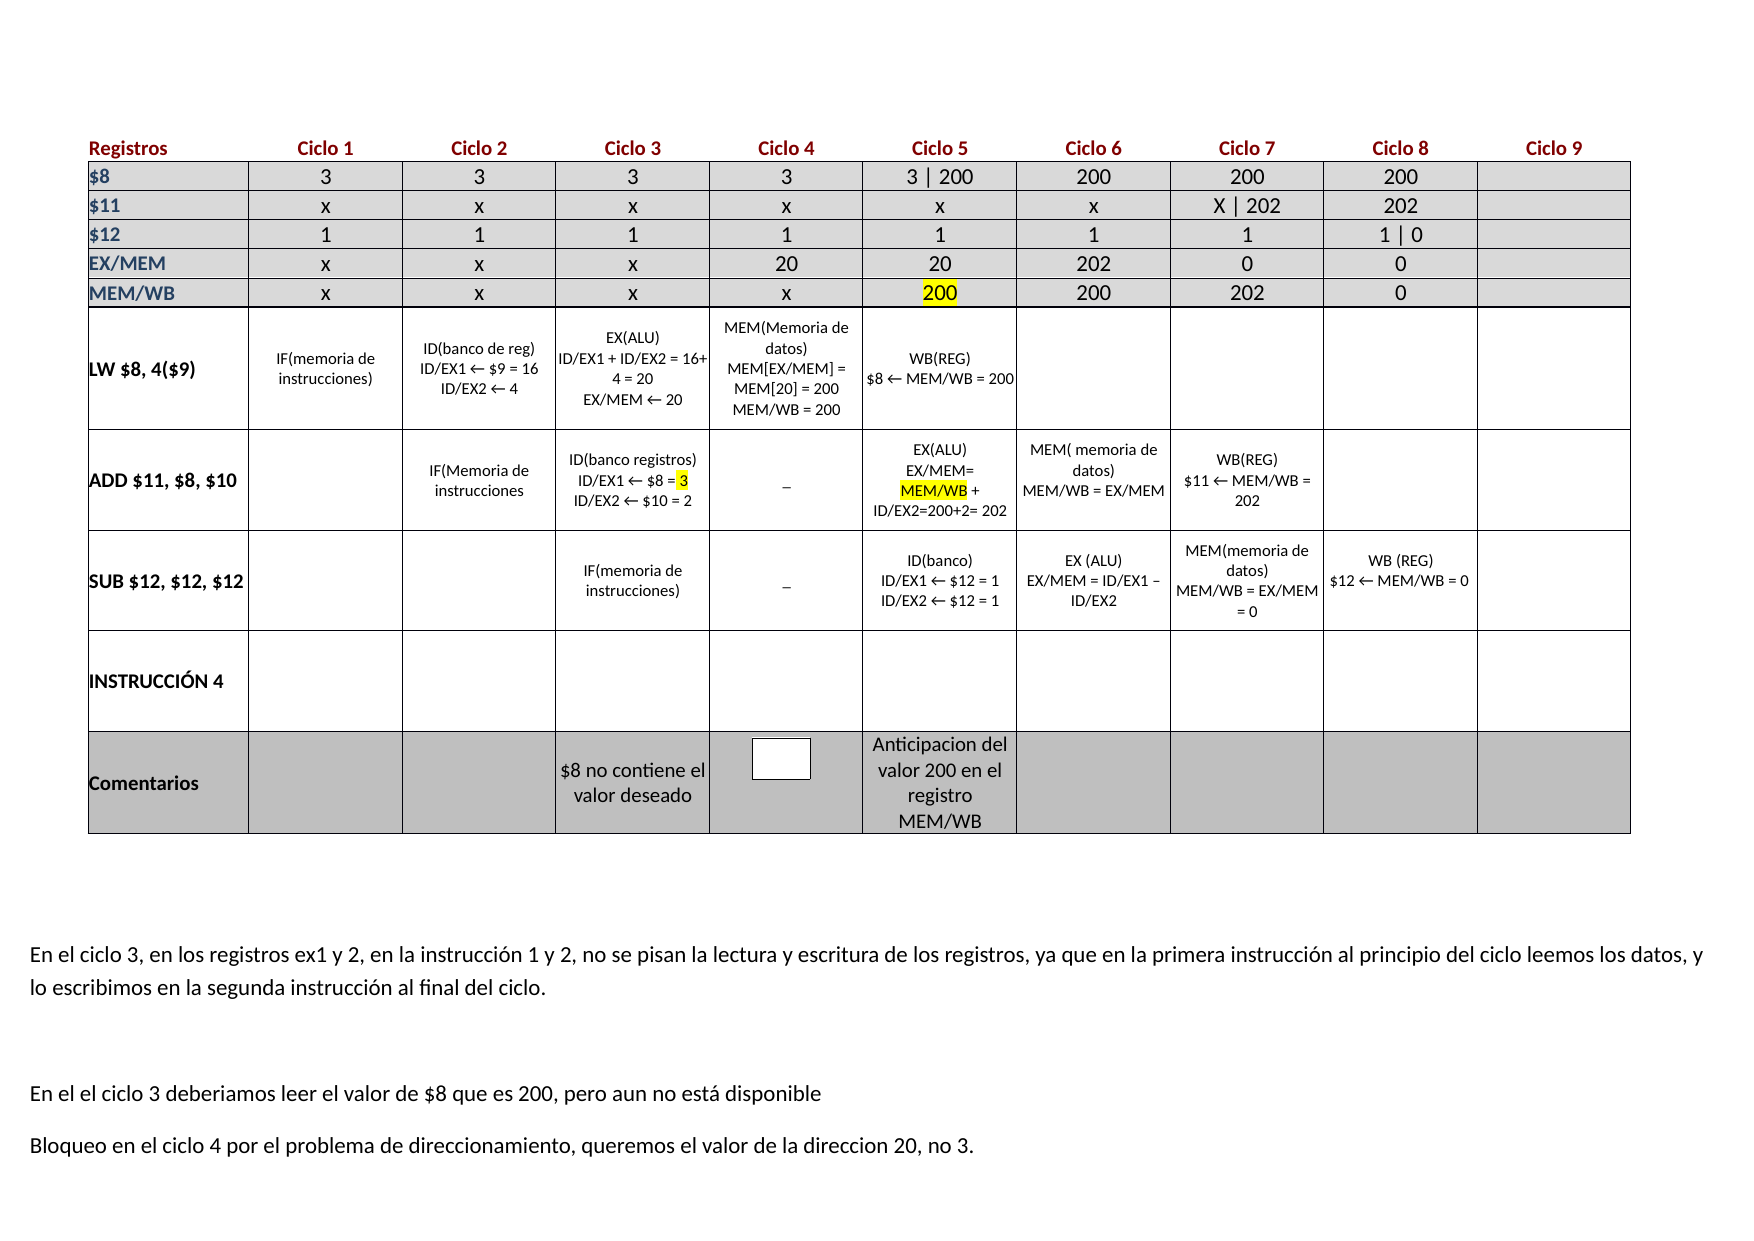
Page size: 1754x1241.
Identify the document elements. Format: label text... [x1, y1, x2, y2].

table_header Ciclo 6 [1016, 136, 1170, 161]
table_cell [1478, 249, 1630, 277]
table_cell 0 [1171, 249, 1323, 277]
table_cell 200 [1017, 279, 1170, 306]
table_cell LW $8, 4($9) [89, 308, 248, 429]
table_cell SUB $12, $12, $12 [89, 531, 248, 630]
table_cell X | 202 [1171, 191, 1323, 219]
table_cell [1478, 308, 1630, 429]
table_cell 3 | 200 [863, 162, 1016, 190]
table_cell [1478, 279, 1630, 306]
table_cell 1 [1171, 220, 1323, 248]
table_cell x [556, 191, 709, 219]
table_cell [1478, 631, 1630, 731]
table_header Ciclo 3 [556, 136, 709, 161]
table_cell x [556, 249, 709, 277]
table_cell 1 [863, 220, 1016, 248]
table_cell MEM/WB [89, 279, 248, 306]
table_cell x [710, 279, 862, 306]
table_cell x [556, 279, 709, 306]
table_cell $12 [89, 220, 248, 248]
table_cell x [249, 191, 402, 219]
table_cell 1 [249, 220, 402, 248]
table_header Ciclo 2 [402, 136, 556, 161]
table_header Ciclo 1 [249, 136, 402, 161]
table_cell [1171, 631, 1323, 731]
table_cell INSTRUCCIÓN 4 [89, 631, 248, 731]
table_cell 20 [710, 249, 862, 277]
table_cell [1017, 631, 1170, 731]
table_cell _ [710, 531, 862, 630]
table_cell 0 [1324, 279, 1477, 306]
table_cell x [403, 191, 555, 219]
table_cell 200 [863, 279, 1016, 306]
table_cell [403, 531, 555, 630]
table_cell MEM( memoria de datos) MEM/WB = EX/MEM [1017, 430, 1170, 530]
table_cell [249, 430, 402, 530]
table_cell Comentarios [89, 732, 248, 833]
table_cell x [1017, 191, 1170, 219]
table_cell [1324, 308, 1477, 429]
table_header Ciclo 8 [1324, 136, 1477, 161]
table_cell [556, 631, 709, 731]
table_cell [863, 631, 1016, 731]
table_cell 1 [556, 220, 709, 248]
table_header Registros [88, 136, 248, 161]
table_cell [1478, 430, 1630, 530]
table_cell 200 [1324, 162, 1477, 190]
table_cell MEM(Memoria de datos) MEM[EX/MEM] = MEM[20] = 200 MEM/WB = 200 [710, 308, 862, 429]
table_cell 3 [249, 162, 402, 190]
table_cell [1171, 308, 1323, 429]
table_cell [1324, 631, 1477, 731]
table_cell [710, 631, 862, 731]
table_cell 202 [1017, 249, 1170, 277]
table_cell WB(REG) $11 ← MEM/WB = 202 [1171, 430, 1323, 530]
text En el el ciclo 3 deberiamos leer el valor de $8 que es 200, pero aun no está disponible [29, 1079, 1724, 1107]
table_cell [1324, 430, 1477, 530]
table_cell $8 no contiene el valor deseado [556, 732, 709, 833]
table_cell [710, 732, 862, 833]
table_cell $11 [89, 191, 248, 219]
table_cell [1478, 220, 1630, 248]
table_cell 0 [1324, 249, 1477, 277]
table_cell 1 | 0 [1324, 220, 1477, 248]
text En el ciclo 3, en los registros ex1 y 2, en la instrucción 1 y 2, no se pisan la lectura y escritura de los registros, ya que en la primera instrucción al principio del ciclo leemos los datos, y lo escribimos en la segunda instrucción al final del ciclo. [29, 940, 1724, 1001]
table_cell x [863, 191, 1016, 219]
table_cell 3 [556, 162, 709, 190]
table_cell EX (ALU) EX/MEM = ID/EX1 – ID/EX2 [1017, 531, 1170, 630]
table_cell IF(memoria de instrucciones) [556, 531, 709, 630]
table_cell $8 [89, 162, 248, 190]
table_cell ADD $11, $8, $10 [89, 430, 248, 530]
table_cell [1478, 191, 1630, 219]
table_cell [1017, 732, 1170, 833]
table_cell [403, 631, 555, 731]
table_cell MEM(memoria de datos) MEM/WB = EX/MEM = 0 [1171, 531, 1323, 630]
table_cell ID(banco) ID/EX1 ← $12 = 1 ID/EX2 ← $12 = 1 [863, 531, 1016, 630]
table_cell IF(memoria de instrucciones) [249, 308, 402, 429]
table_cell [249, 631, 402, 731]
table_cell x [249, 279, 402, 306]
table_header Ciclo 9 [1477, 136, 1630, 161]
table_cell x [710, 191, 862, 219]
table_cell [1478, 531, 1630, 630]
table_header Ciclo 4 [709, 136, 863, 161]
table_cell 1 [1017, 220, 1170, 248]
table_cell [1324, 732, 1477, 833]
table_cell 1 [710, 220, 862, 248]
table_cell 3 [710, 162, 862, 190]
table_cell WB (REG) $12 ← MEM/WB = 0 [1324, 531, 1477, 630]
table_cell [1017, 308, 1170, 429]
table_cell EX(ALU) EX/MEM= MEM/WB + ID/EX2=200+2= 202 [863, 430, 1016, 530]
table_cell _ [710, 430, 862, 530]
table_cell 200 [1017, 162, 1170, 190]
table_cell WB(REG) $8 ← MEM/WB = 200 [863, 308, 1016, 429]
table_cell Anticipacion del valor 200 en el registro MEM/WB [863, 732, 1016, 833]
text Bloqueo en el ciclo 4 por el problema de direccionamiento, queremos el valor de la direccion 20, no 3. [29, 1132, 1724, 1160]
table_cell [1478, 732, 1630, 833]
table_cell IF(Memoria de instrucciones [403, 430, 555, 530]
table_header Ciclo 5 [863, 136, 1016, 161]
table_cell x [403, 279, 555, 306]
table_cell 3 [403, 162, 555, 190]
table_cell 200 [1171, 162, 1323, 190]
table_header Ciclo 7 [1170, 136, 1324, 161]
table_cell ID(banco registros) ID/EX1 ← $8 = 3 ID/EX2 ← $10 = 2 [556, 430, 709, 530]
table_cell x [249, 249, 402, 277]
table_cell 1 [403, 220, 555, 248]
table_cell ID(banco de reg) ID/EX1 ← $9 = 16 ID/EX2 ← 4 [403, 308, 555, 429]
table_cell EX/MEM [89, 249, 248, 277]
table_cell [1478, 162, 1630, 190]
table_cell [1171, 732, 1323, 833]
table_cell 202 [1324, 191, 1477, 219]
table_cell [249, 732, 402, 833]
table_cell x [403, 249, 555, 277]
table_cell 20 [863, 249, 1016, 277]
table_cell [249, 531, 402, 630]
table_cell EX(ALU) ID/EX1 + ID/EX2 = 16+ 4 = 20 EX/MEM ← 20 [556, 308, 709, 429]
table_cell [403, 732, 555, 833]
table_cell 202 [1171, 279, 1323, 306]
